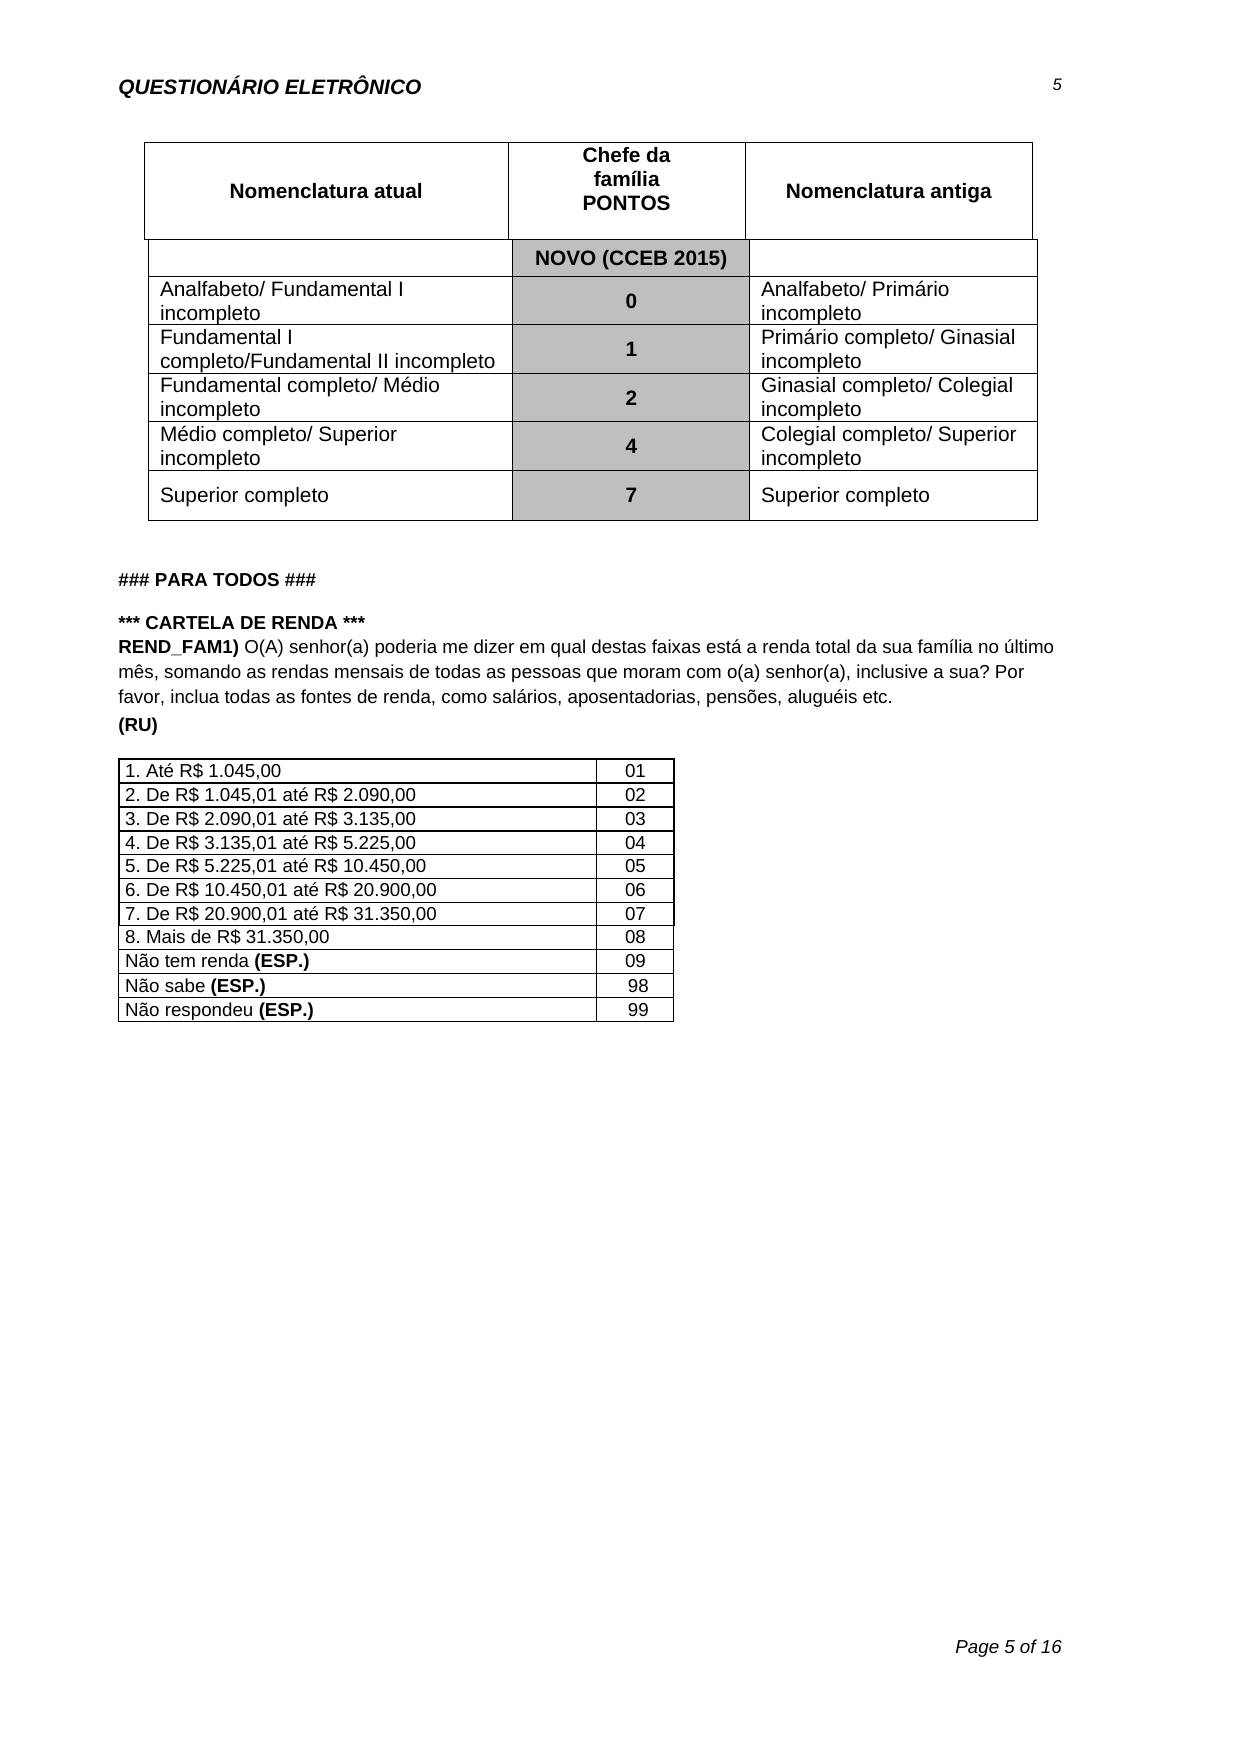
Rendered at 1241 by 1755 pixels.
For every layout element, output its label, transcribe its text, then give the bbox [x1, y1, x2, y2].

table_cell 2 [513, 374, 749, 421]
table_cell [144, 240, 148, 276]
table_cell Colegial completo/ Superior incompleto [750, 422, 1037, 470]
table_cell [144, 276, 148, 324]
table_cell 03 [597, 808, 673, 830]
table_cell 02 [597, 784, 673, 806]
table_cell Superior completo [149, 471, 512, 520]
table_cell Fundamental I completo/Fundamental II incompleto [149, 325, 512, 373]
table_header 1. Até R$ 1.045,00 [120, 760, 596, 782]
table_cell [144, 373, 148, 421]
table_cell Analfabeto/ Primário incompleto [750, 277, 1037, 324]
table_cell 7. De R$ 20.900,01 até R$ 31.350,00 [120, 903, 596, 925]
table_cell Médio completo/ Superior incompleto [149, 422, 512, 470]
text (RU) [118, 708, 1063, 737]
table_cell 4. De R$ 3.135,01 até R$ 5.225,00 [120, 832, 596, 854]
table_header Nomenclatura antiga [746, 143, 1032, 238]
table_cell [144, 421, 148, 470]
table_cell 0 [513, 277, 749, 324]
table_cell 05 [597, 855, 673, 878]
table_header [1033, 142, 1037, 238]
table_cell [149, 240, 512, 276]
text ### PARA TODOS ### [118, 568, 1063, 590]
table_cell 7 [513, 471, 749, 520]
table_cell 07 [597, 903, 673, 925]
table_cell 6. De R$ 10.450,01 até R$ 20.900,00 [120, 879, 596, 901]
table_cell Ginasial completo/ Colegial incompleto [750, 374, 1037, 421]
table_cell NOVO (CCEB 2015) [513, 240, 749, 276]
table_cell Fundamental completo/ Médio incompleto [149, 374, 512, 421]
table_header Nomenclatura atual [145, 143, 508, 238]
table_cell 98 [597, 974, 673, 997]
table_header Chefe da família PONTOS [509, 143, 745, 238]
text REND_FAM1) O(A) senhor(a) poderia me dizer em qual destas faixas está a renda total da sua família no último mês, somando as rendas mensais de todas as pessoas que moram com o(a) senhor(a), inclusive a sua? Por favor, inclua todas as fontes de renda, como salários, aposentadorias, pensões, aluguéis etc. [118, 633, 1063, 708]
table_cell [144, 470, 148, 520]
table_cell Analfabeto/ Fundamental I incompleto [149, 277, 512, 324]
table_cell 4 [513, 422, 749, 470]
table_cell 3. De R$ 2.090,01 até R$ 3.135,00 [120, 808, 596, 830]
table_cell 8. Mais de R$ 31.350,00 [119, 926, 596, 949]
table_cell Primário completo/ Ginasial incompleto [750, 325, 1037, 373]
table_cell [144, 324, 148, 373]
table_cell 08 [597, 926, 673, 949]
table_cell Superior completo [750, 471, 1037, 520]
table_cell 09 [597, 950, 673, 973]
table_header 01 [597, 760, 673, 782]
table_cell 5. De R$ 5.225,01 até R$ 10.450,00 [120, 855, 596, 878]
table_cell [750, 240, 1037, 276]
table_cell Não respondeu (ESP.) [119, 998, 596, 1021]
table_cell 1 [513, 325, 749, 373]
table_cell 99 [597, 998, 673, 1021]
table_cell Não tem renda (ESP.) [119, 950, 596, 973]
table_cell Não sabe (ESP.) [119, 974, 596, 997]
table_cell 06 [597, 879, 673, 901]
text *** CARTELA DE RENDA *** [118, 611, 1063, 633]
table_cell 04 [597, 832, 673, 854]
table_cell 2. De R$ 1.045,01 até R$ 2.090,00 [120, 784, 596, 806]
